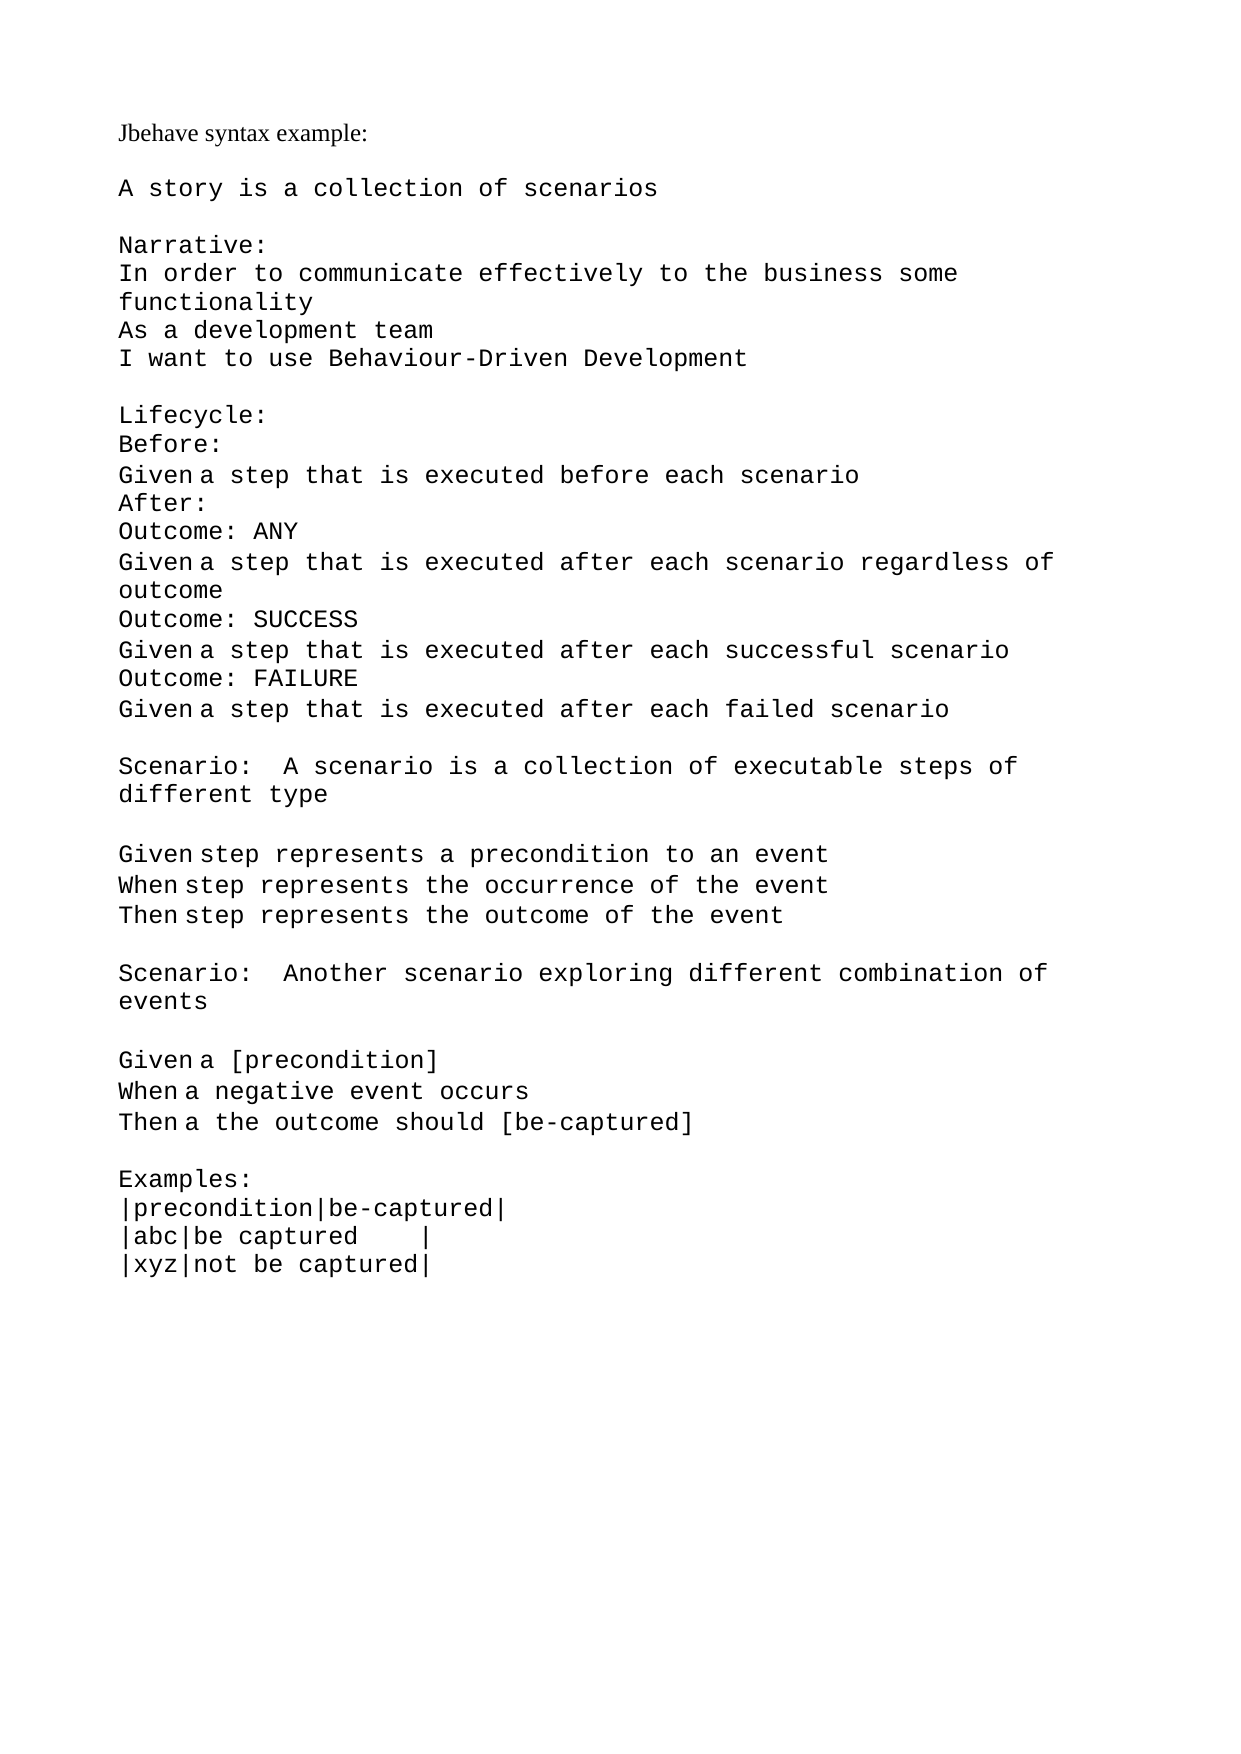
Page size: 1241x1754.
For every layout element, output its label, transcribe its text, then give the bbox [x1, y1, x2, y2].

text A story is a collection of scenarios [118, 176, 1122, 204]
text When a negative event occurs [118, 1076, 1122, 1107]
text When step represents the occurrence of the event [118, 870, 1122, 901]
text Outcome: ANY [118, 519, 1122, 547]
text Scenario: A scenario is a collection of executable steps of different type [118, 753, 1122, 810]
text Jbehave syntax example: [118, 118, 1122, 147]
text |abc|be captured | [118, 1223, 1122, 1252]
text |precondition|be-captured| [118, 1195, 1122, 1223]
text Outcome: SUCCESS [118, 606, 1122, 635]
text Narrative: [118, 233, 1122, 261]
text Given step represents a precondition to an event [118, 839, 1122, 870]
text Given a step that is executed after each scenario regardless of outcome [118, 547, 1122, 606]
text Given a [precondition] [118, 1046, 1122, 1076]
text |xyz|not be captured| [118, 1252, 1122, 1280]
text Given a step that is executed after each successful scenario [118, 635, 1122, 666]
text Outcome: FAILURE [118, 666, 1122, 694]
text Before: [118, 431, 1122, 460]
text Scenario: Another scenario exploring different combination of events [118, 960, 1122, 1017]
text Then a the outcome should [be-captured] [118, 1107, 1122, 1138]
text Then step represents the outcome of the event [118, 901, 1122, 931]
text I want to use Behaviour-Driven Development [118, 346, 1122, 374]
text After: [118, 491, 1122, 519]
text Examples: [118, 1167, 1122, 1195]
text As a development team [118, 318, 1122, 346]
text Lifecycle: [118, 403, 1122, 431]
text Given a step that is executed before each scenario [118, 460, 1122, 491]
text In order to communicate effectively to the business some functionality [118, 261, 1122, 318]
text Given a step that is executed after each failed scenario [118, 694, 1122, 725]
